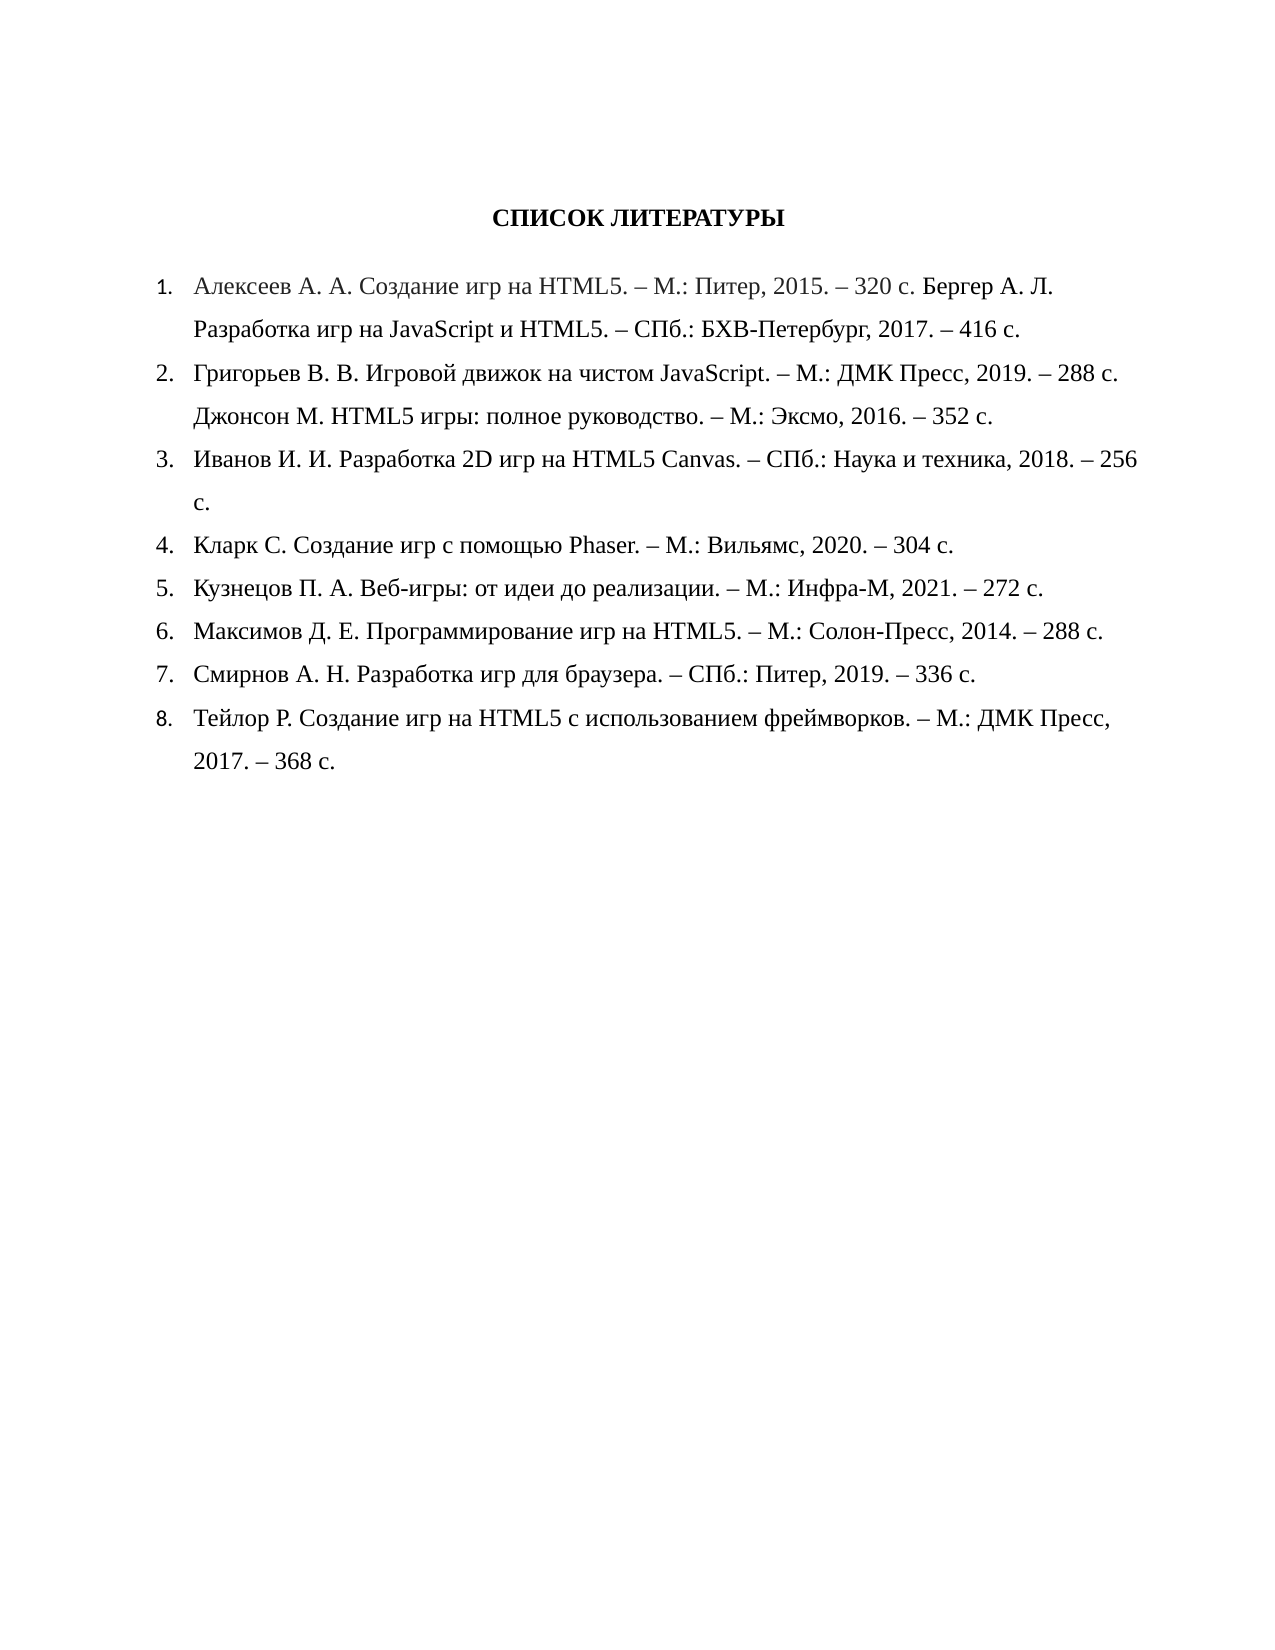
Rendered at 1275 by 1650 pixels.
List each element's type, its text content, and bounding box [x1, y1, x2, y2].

list Кузнецов П. А. Веб-игры: от идеи до реализации. – М.: Инфра-М, 2021. – 272 с. [156, 573, 1157, 602]
list Тейлор Р. Создание игр на HTML5 с использованием фреймворков. – М.: ДМК Пресс, 2017. – 368 с. [156, 703, 1157, 859]
list Смирнов А. Н. Разработка игр для браузера. – СПб.: Питер, 2019. – 336 с. [156, 659, 1157, 688]
list Максимов Д. Е. Программирование игр на HTML5. – М.: Солон-Пресс, 2014. – 288 с. [156, 616, 1157, 645]
list Кларк С. Создание игр с помощью Phaser. – М.: Вильямс, 2020. – 304 с. [156, 530, 1157, 559]
list Григорьев В. В. Игровой движок на чистом JavaScript. – М.: ДМК Пресс, 2019. – 288 с. Джонсон М. HTML5 игры: полное руководство. – М.: Эксмо, 2016. – 352 с. [156, 358, 1157, 429]
list Алексеев А. А. Создание игр на HTML5. – М.: Питер, 2015. – 320 с. Бергер А. Л. Разработка игр на JavaScript и HTML5. – СПб.: БХВ-Петербург, 2017. – 416 с. [156, 271, 1157, 343]
list Иванов И. И. Разработка 2D игр на HTML5 Canvas. – СПб.: Наука и техника, 2018. – 256 с. [156, 444, 1157, 516]
subtitle СПИСОК ЛИТЕРАТУРЫ [118, 203, 1157, 232]
